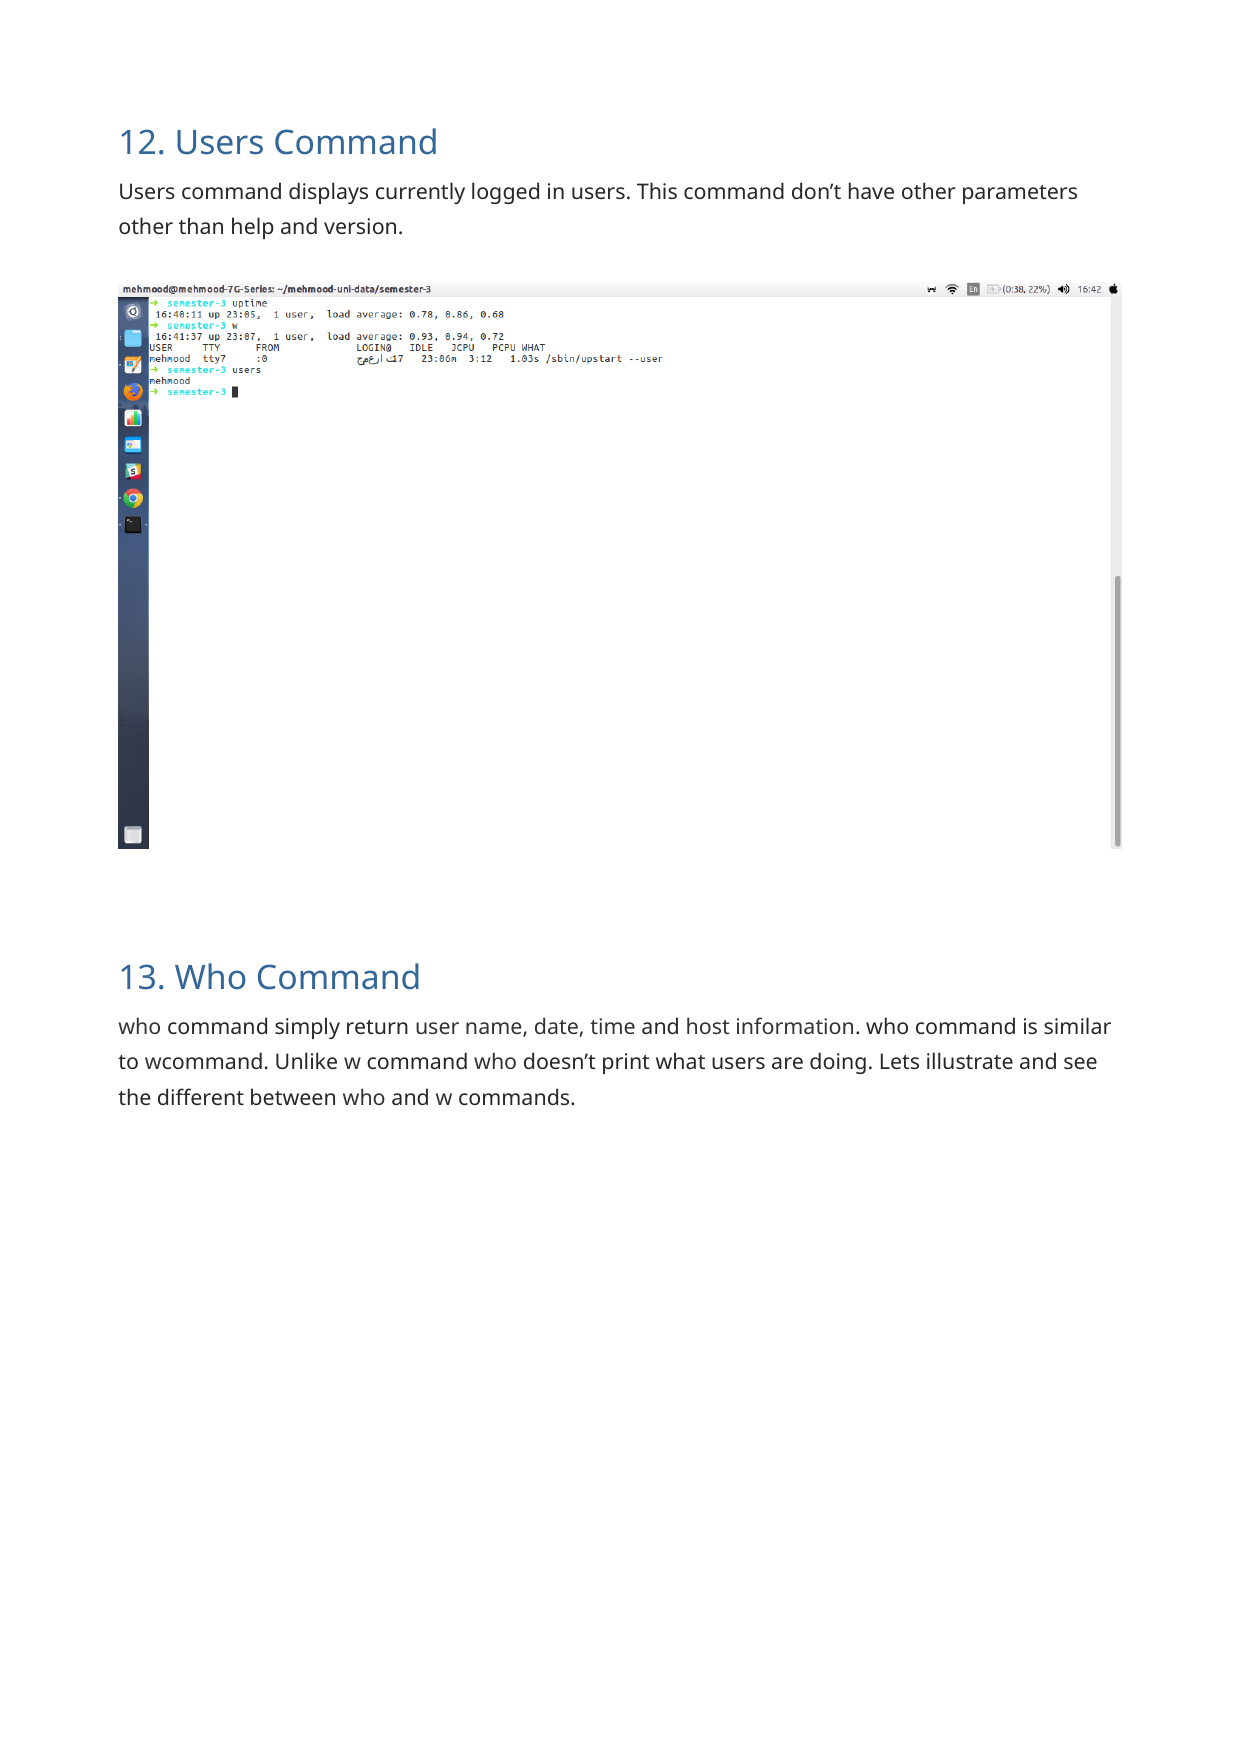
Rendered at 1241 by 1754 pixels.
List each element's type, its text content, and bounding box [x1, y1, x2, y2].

subtitle 12. Users Command [118, 118, 1122, 164]
subtitle 13. Who Command [118, 953, 1122, 999]
text Users command displays currently logged in users. This command don’t have other parameters other than help and version. [118, 177, 1122, 241]
text who command simply return user name, date, time and host information. who command is similar to wcommand. Unlike w command who doesn’t print what users are doing. Lets illustrate and see the different between who and w commands. [118, 1012, 1122, 1111]
picture [118, 281, 1123, 849]
